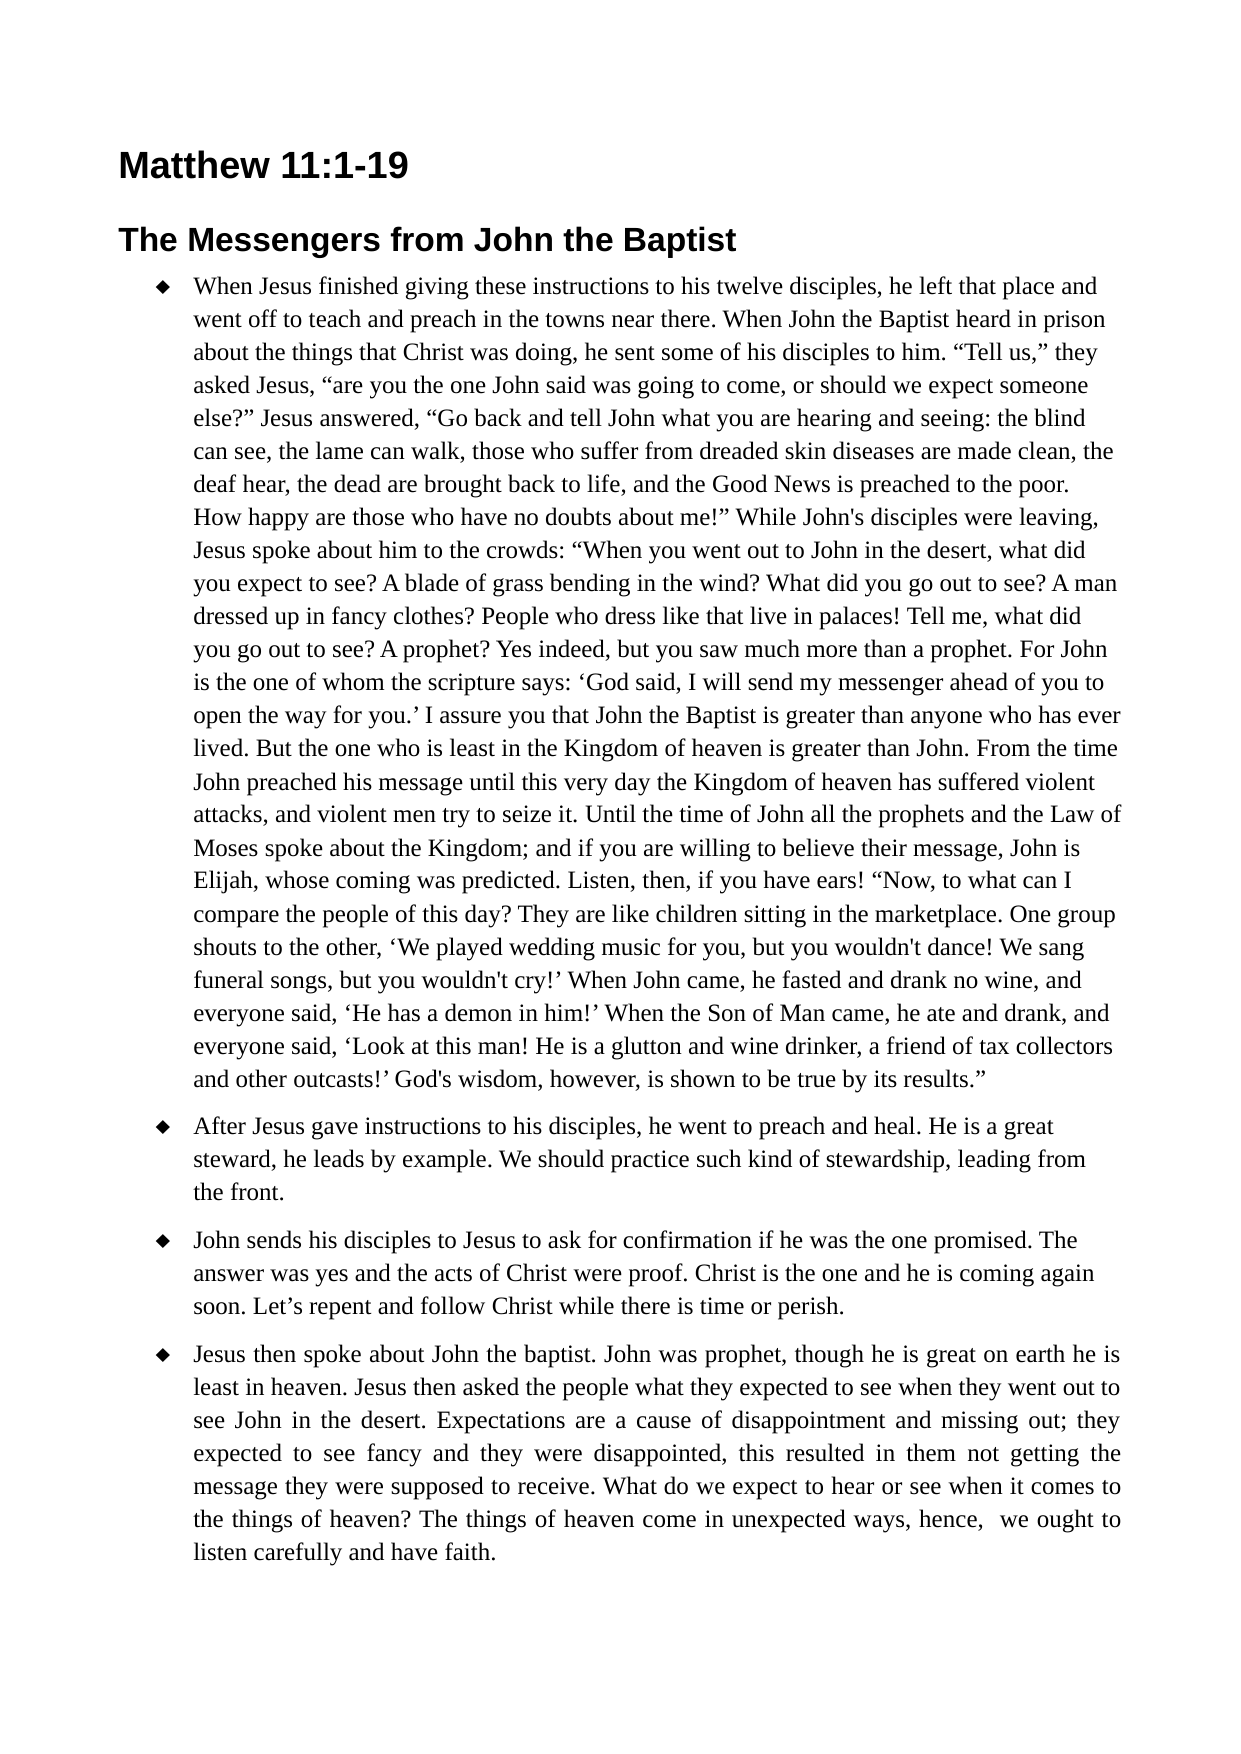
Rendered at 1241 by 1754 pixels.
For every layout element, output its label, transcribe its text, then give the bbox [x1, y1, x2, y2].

list When Jesus finished giving these instructions to his twelve disciples, he left that place and went off to teach and preach in the towns near there. When John the Baptist heard in prison about the things that Christ was doing, he sent some of his disciples to him. “Tell us,” they asked Jesus, “are you the one John said was going to come, or should we expect someone else?” Jesus answered, “Go back and tell John what you are hearing and seeing: the blind can see, the lame can walk, those who suffer from dreaded skin diseases are made clean, the deaf hear, the dead are brought back to life, and the Good News is preached to the poor. How happy are those who have no doubts about me!” While John's disciples were leaving, Jesus spoke about him to the crowds: “When you went out to John in the desert, what did you expect to see? A blade of grass bending in the wind? What did you go out to see? A man dressed up in fancy clothes? People who dress like that live in palaces! Tell me, what did you go out to see? A prophet? Yes indeed, but you saw much more than a prophet. For John is the one of whom the scripture says: ‘God said, I will send my messenger ahead of you to open the way for you.’ I assure you that John the Baptist is greater than anyone who has ever lived. But the one who is least in the Kingdom of heaven is greater than John. From the time John preached his message until this very day the Kingdom of heaven has suffered violent attacks, and violent men try to seize it. Until the time of John all the prophets and the Law of Moses spoke about the Kingdom; and if you are willing to believe their message, John is Elijah, whose coming was predicted. Listen, then, if you have ears! “Now, to what can I compare the people of this day? They are like children sitting in the marketplace. One group shouts to the other, ‘We played wedding music for you, but you wouldn't dance! We sang funeral songs, but you wouldn't cry!’ When John came, he fasted and drank no wine, and everyone said, ‘He has a demon in him!’ When the Son of Man came, he ate and drank, and everyone said, ‘Look at this man! He is a glutton and wine drinker, a friend of tax collectors and other outcasts!’ God's wisdom, however, is shown to be true by its results.” [156, 271, 1122, 1092]
subtitle Matthew 11:1-19 [118, 143, 1122, 187]
subtitle The Messengers from John the Baptist [118, 220, 1122, 259]
list Jesus then spoke about John the baptist. John was prophet, though he is great on earth he is least in heaven. Jesus then asked the people what they expected to see when they went out to see John in the desert. Expectations are a cause of disappointment and missing out; they expected to see fancy and they were disappointed, this resulted in them not getting the message they were supposed to receive. What do we expect to hear or see when it comes to the things of heaven? The things of heaven come in unexpected ways, hence, we ought to listen carefully and have faith. [156, 1339, 1122, 1566]
list After Jesus gave instructions to his disciples, he went to preach and heal. He is a great steward, he leads by example. We should practice such kind of stewardship, leading from the front. [156, 1111, 1122, 1206]
list John sends his disciples to Jesus to ask for confirmation if he was the one promised. The answer was yes and the acts of Christ were proof. Christ is the one and he is coming again soon. Let’s repent and follow Christ while there is time or perish. [156, 1225, 1122, 1320]
